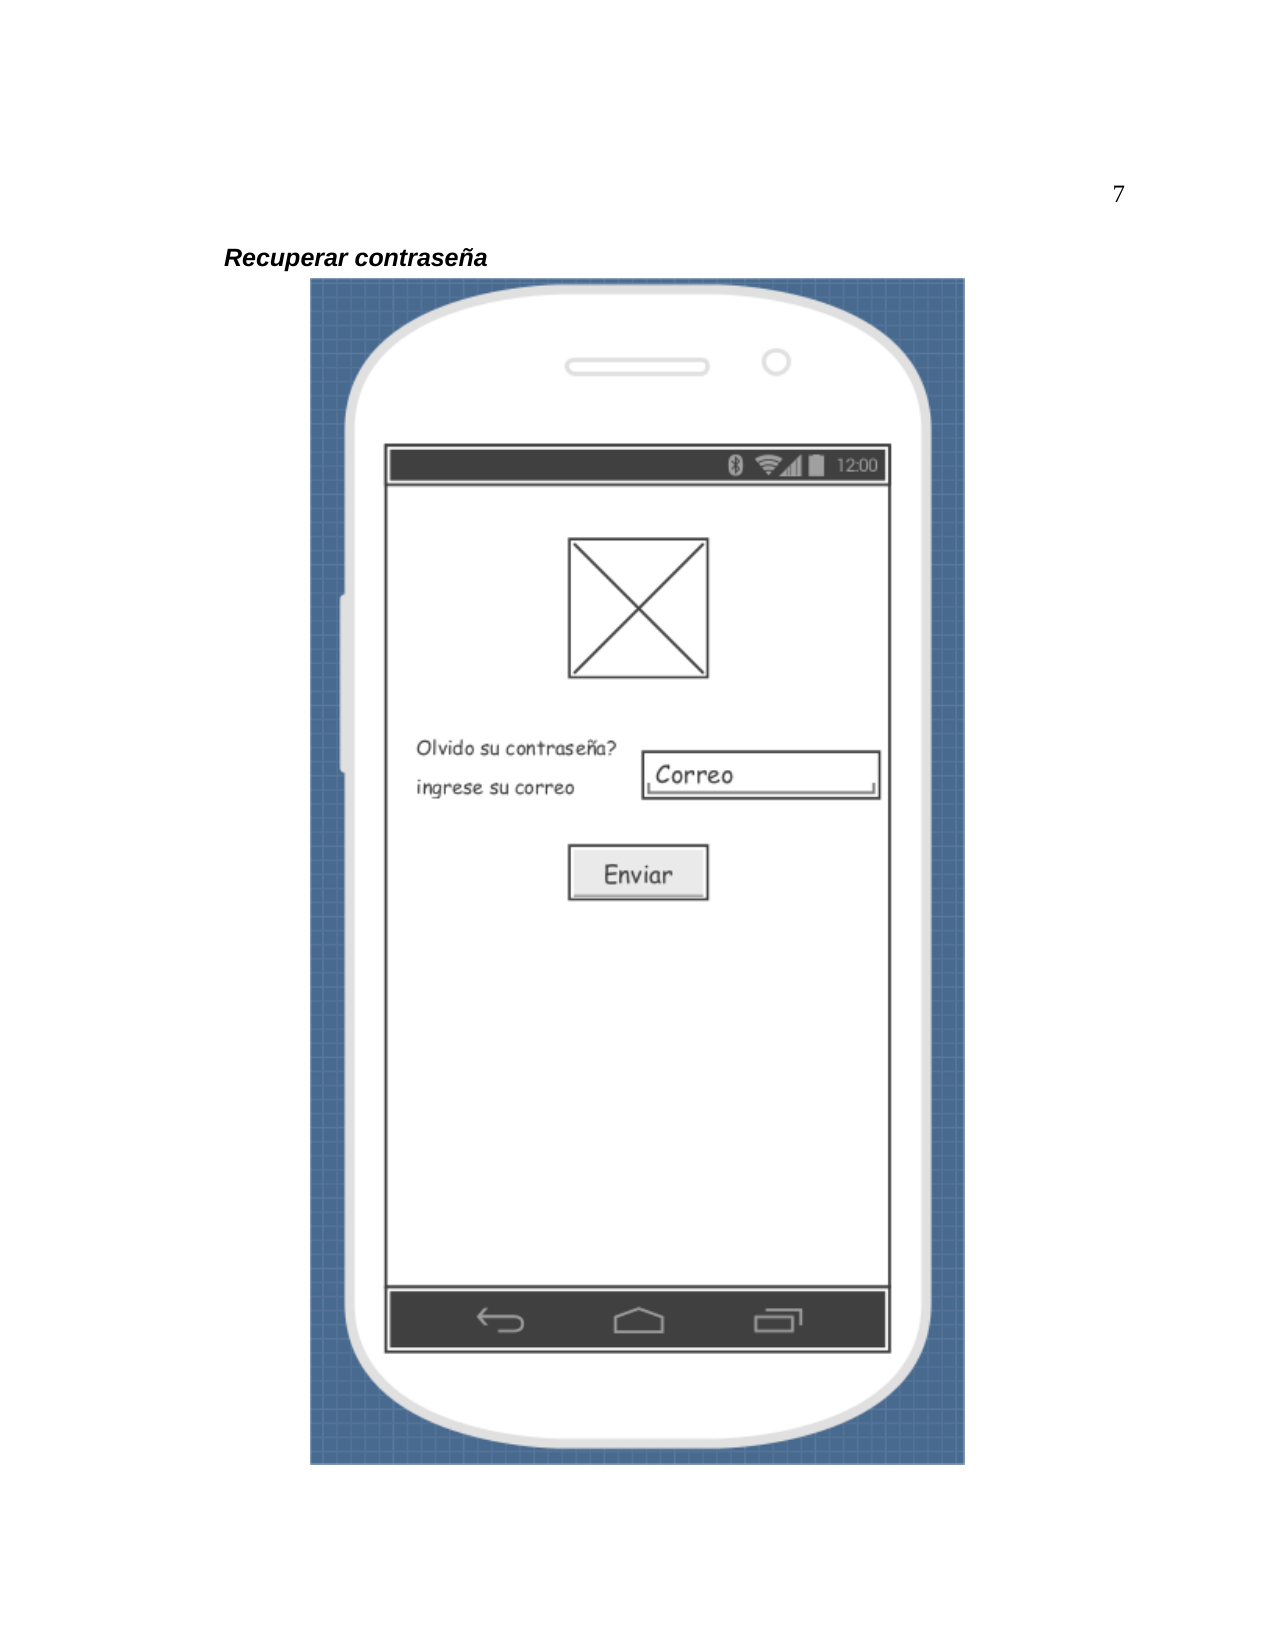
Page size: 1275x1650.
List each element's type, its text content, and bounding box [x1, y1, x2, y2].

subtitle Recuperar contraseña [150, 243, 1125, 272]
picture [310, 278, 965, 1465]
